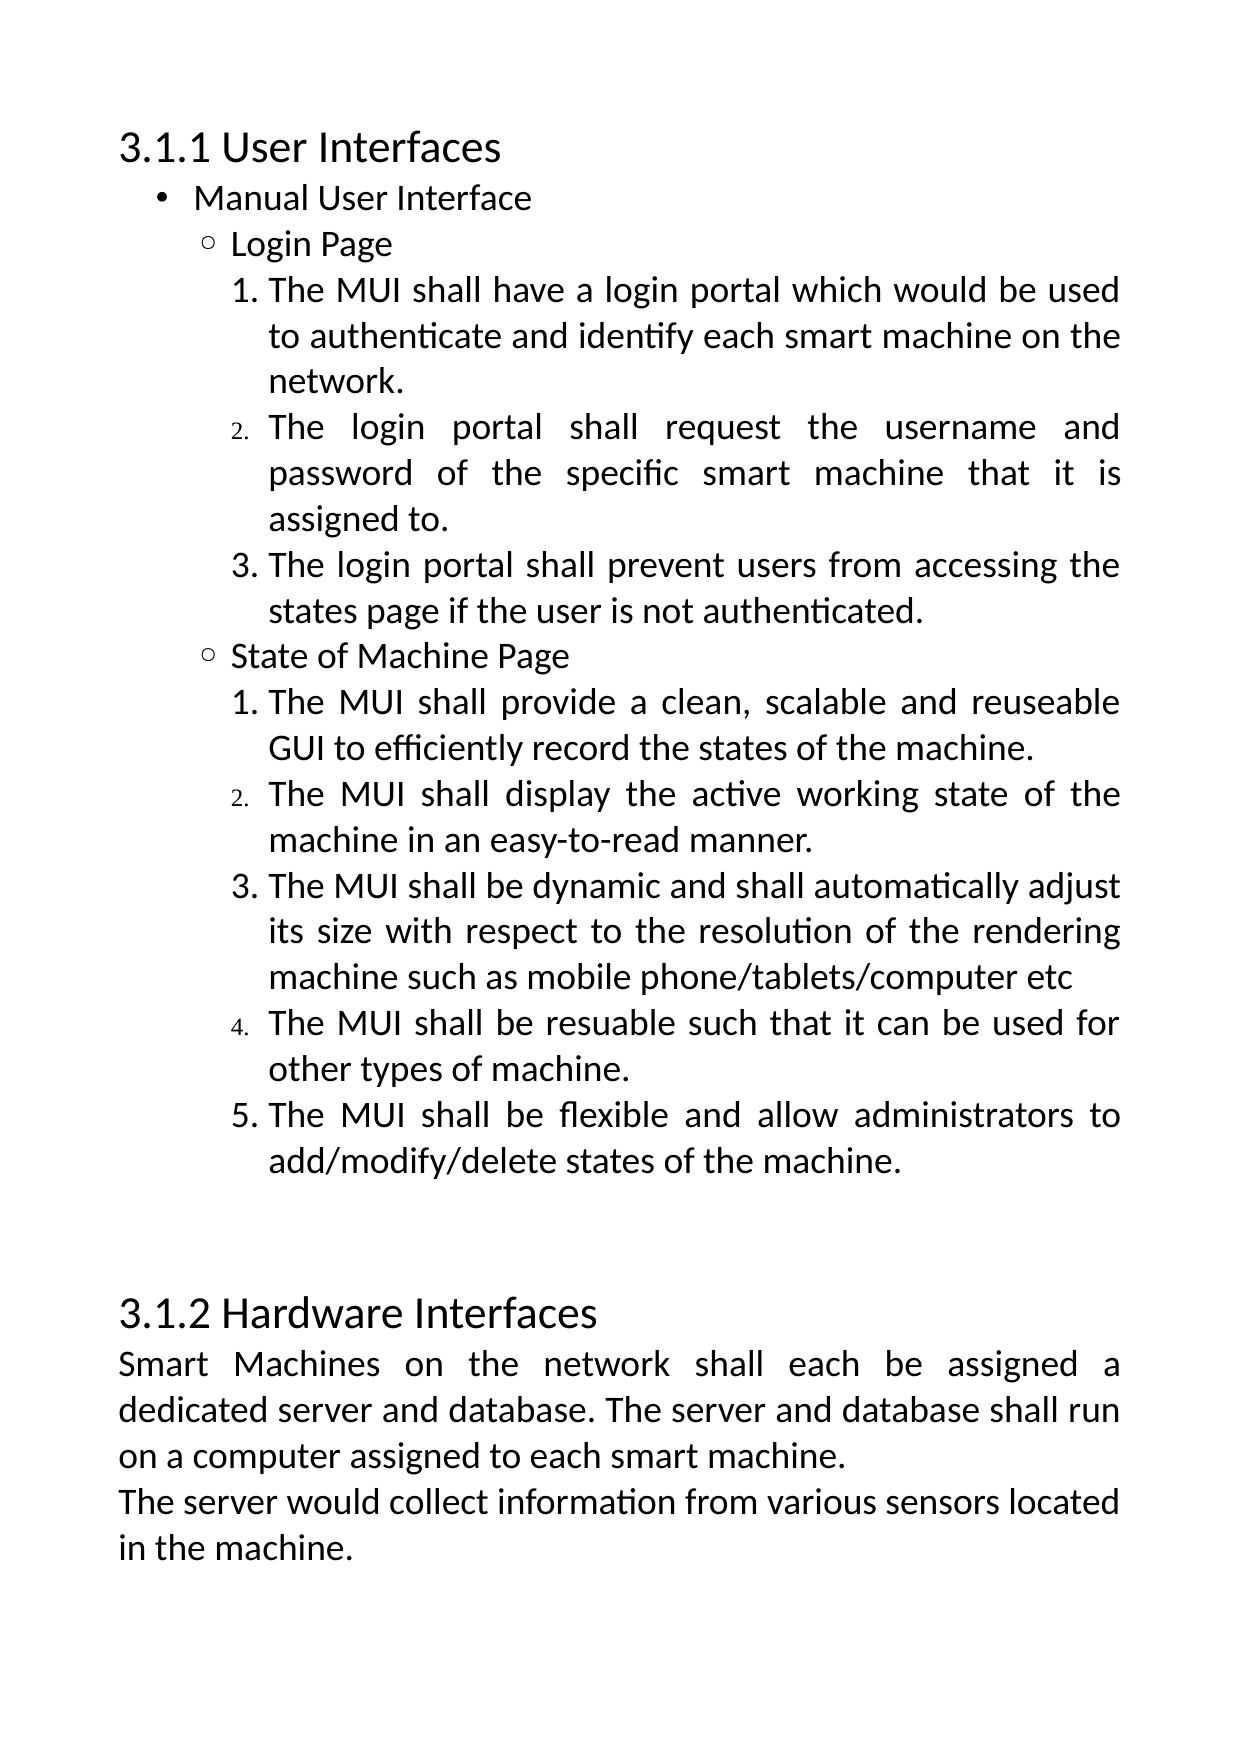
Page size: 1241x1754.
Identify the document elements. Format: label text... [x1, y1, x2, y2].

text 3.1.1 User Interfaces [118, 118, 1122, 174]
list The login portal shall prevent users from accessing the states page if the user is not authenticated. [231, 541, 1122, 632]
list State of Machine Page [193, 632, 1122, 678]
list Manual User Interface [156, 174, 1122, 220]
text 3.1.2 Hardware Interfaces [118, 1284, 1122, 1340]
list The MUI shall provide a clean, scalable and reuseable GUI to efficiently record the states of the machine. [231, 678, 1122, 770]
list Login Page [193, 220, 1122, 266]
list The MUI shall be dynamic and shall automatically adjust its size with respect to the resolution of the rendering machine such as mobile phone/tablets/computer etc [231, 862, 1122, 999]
list The MUI shall display the active working state of the machine in an easy-to-read manner. [231, 770, 1122, 862]
text The server would collect information from various sensors located in the machine. [118, 1478, 1122, 1569]
list The MUI shall be flexible and allow administrators to add/modify/delete states of the machine. [231, 1091, 1122, 1182]
list The MUI shall be resuable such that it can be used for other types of machine. [231, 999, 1122, 1091]
list The MUI shall have a login portal which would be used to authenticate and identify each smart machine on the network. [231, 266, 1122, 403]
list The login portal shall request the username and password of the specific smart machine that it is assigned to. [231, 403, 1122, 541]
text Smart Machines on the network shall each be assigned a dedicated server and database. The server and database shall run on a computer assigned to each smart machine. [118, 1340, 1122, 1478]
